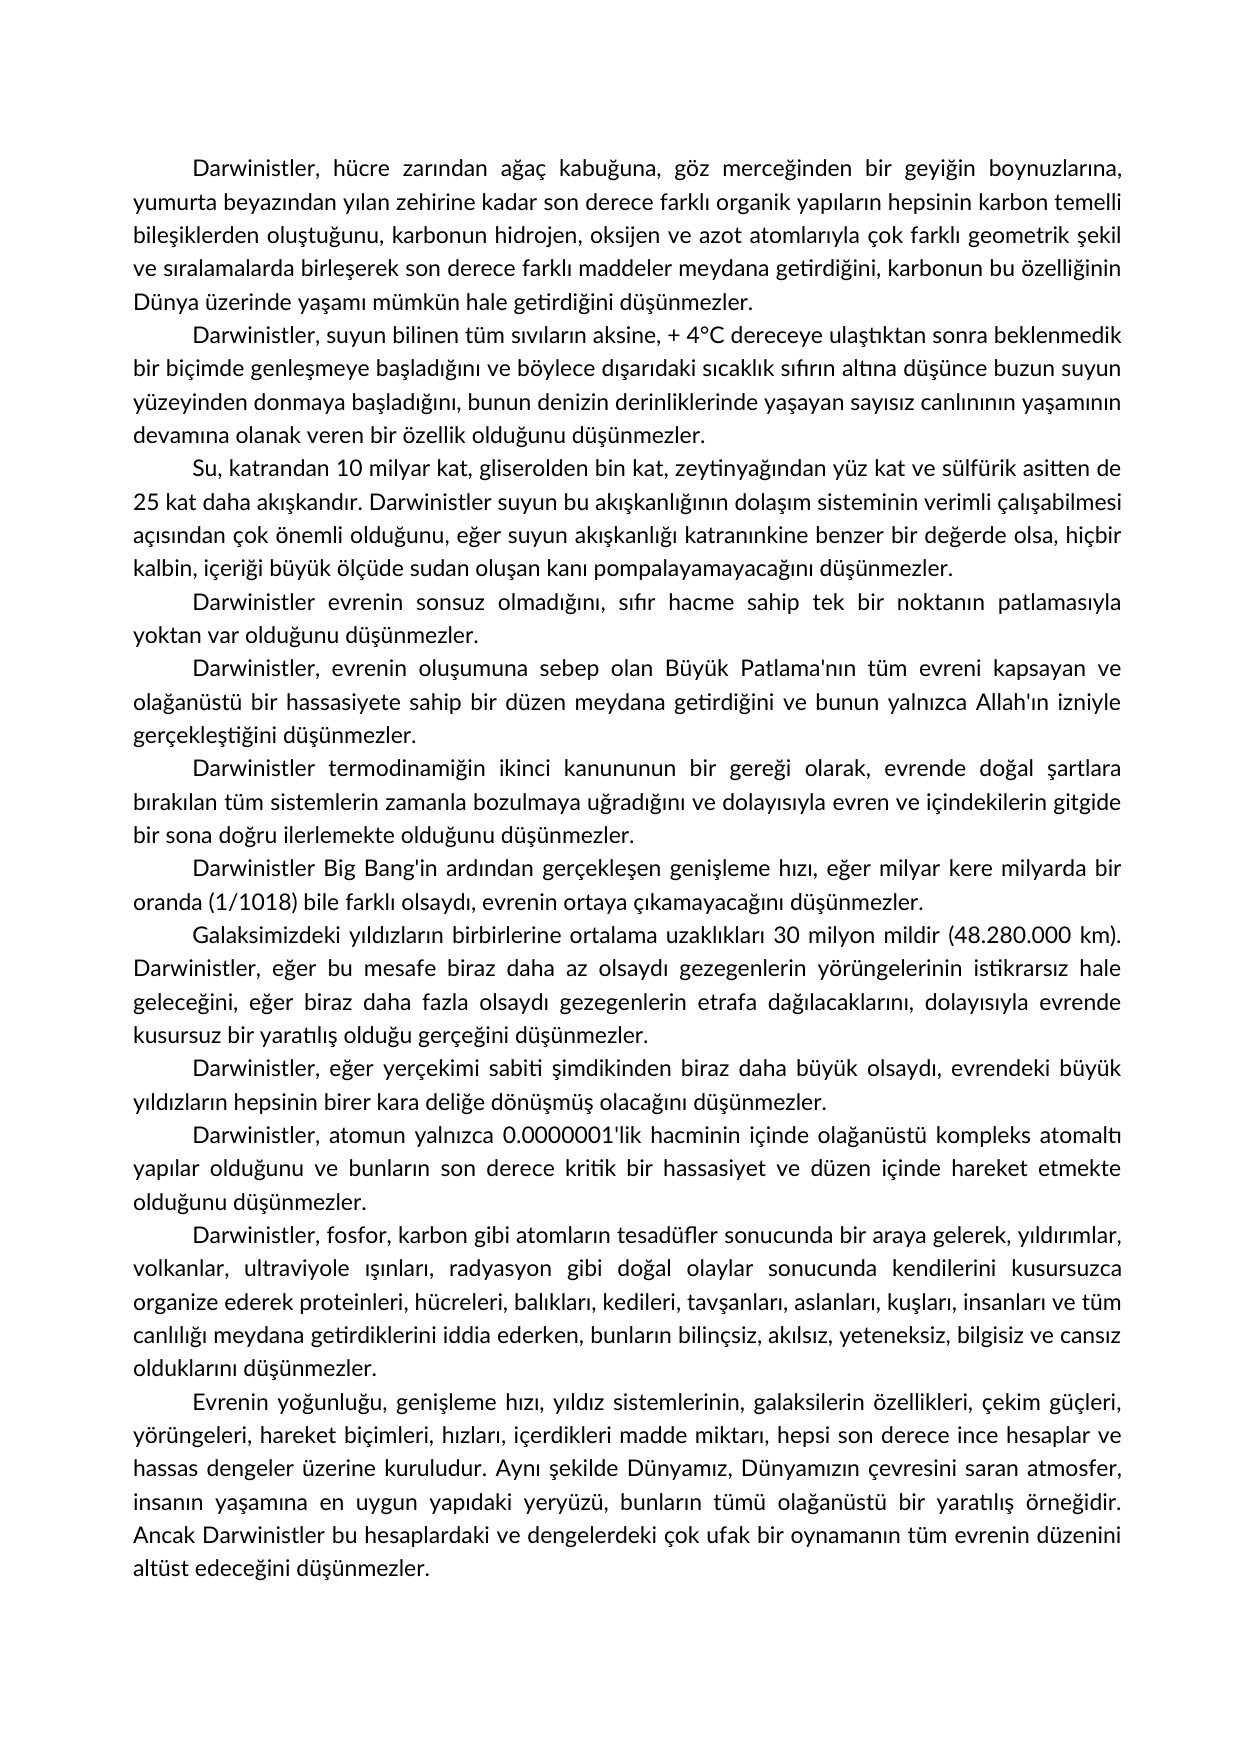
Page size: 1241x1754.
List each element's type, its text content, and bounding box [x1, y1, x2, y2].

text Su, katrandan 10 milyar kat, gliserolden bin kat, zeytinyağından yüz kat ve sülfürik asitten de 25 kat daha akışkandır. Darwinistler suyun bu akışkanlığının dolaşım sisteminin verimli çalışabilmesi açısından çok önemli olduğunu, eğer suyun akışkanlığı katranınkine benzer bir değerde olsa, hiçbir kalbin, içeriği büyük ölçüde sudan oluşan kanı pompalayamayacağını düşünmezler. [133, 450, 1123, 583]
text Darwinistler, eğer yerçekimi sabiti şimdikinden biraz daha büyük olsaydı, evrendeki büyük yıldızların hepsinin birer kara deliğe dönüşmüş olacağını düşünmezler. [133, 1050, 1123, 1117]
text Darwinistler, evrenin oluşumuna sebep olan Büyük Patlama'nın tüm evreni kapsayan ve olağanüstü bir hassasiyete sahip bir düzen meydana getirdiğini ve bunun yalnızca Allah'ın izniyle gerçekleştiğini düşünmezler. [133, 650, 1123, 750]
text Darwinistler Big Bang'in ardından gerçekleşen genişleme hızı, eğer milyar kere milyarda bir oranda (1/1018) bile farklı olsaydı, evrenin ortaya çıkamayacağını düşünmezler. [133, 850, 1123, 917]
text Darwinistler, suyun bilinen tüm sıvıların aksine, + 4°C dereceye ulaştıktan sonra beklenmedik bir biçimde genleşmeye başladığını ve böylece dışarıdaki sıcaklık sıfırın altına düşünce buzun suyun yüzeyinden donmaya başladığını, bunun denizin derinliklerinde yaşayan sayısız canlınının yaşamının devamına olanak veren bir özellik olduğunu düşünmezler. [133, 317, 1123, 450]
text Darwinistler termodinamiğin ikinci kanununun bir gereği olarak, evrende doğal şartlara bırakılan tüm sistemlerin zamanla bozulmaya uğradığını ve dolayısıyla evren ve içindekilerin gitgide bir sona doğru ilerlemekte olduğunu düşünmezler. [133, 750, 1123, 850]
text Darwinistler, atomun yalnızca 0.0000001'lik hacminin içinde olağanüstü kompleks atomaltı yapılar olduğunu ve bunların son derece kritik bir hassasiyet ve düzen içinde hareket etmekte olduğunu düşünmezler. [133, 1117, 1123, 1217]
text Galaksimizdeki yıldızların birbirlerine ortalama uzaklıkları 30 milyon mildir (48.280.000 km). Darwinistler, eğer bu mesafe biraz daha az olsaydı gezegenlerin yörüngelerinin istikrarsız hale geleceğini, eğer biraz daha fazla olsaydı gezegenlerin etrafa dağılacaklarını, dolayısıyla evrende kusursuz bir yaratılış olduğu gerçeğini düşünmezler. [133, 917, 1123, 1050]
text Darwinistler evrenin sonsuz olmadığını, sıfır hacme sahip tek bir noktanın patlamasıyla yoktan var olduğunu düşünmezler. [133, 583, 1123, 650]
text Evrenin yoğunluğu, genişleme hızı, yıldız sistemlerinin, galaksilerin özellikleri, çekim güçleri, yörüngeleri, hareket biçimleri, hızları, içerdikleri madde miktarı, hepsi son derece ince hesaplar ve hassas dengeler üzerine kuruludur. Aynı şekilde Dünyamız, Dünyamızın çevresini saran atmosfer, insanın yaşamına en uygun yapıdaki yeryüzü, bunların tümü olağanüstü bir yaratılış örneğidir. Ancak Darwinistler bu hesaplardaki ve dengelerdeki çok ufak bir oynamanın tüm evrenin düzenini altüst edeceğini düşünmezler. [133, 1383, 1123, 1583]
text Darwinistler, fosfor, karbon gibi atomların tesadüfler sonucunda bir araya gelerek, yıldırımlar, volkanlar, ultraviyole ışınları, radyasyon gibi doğal olaylar sonucunda kendilerini kusursuzca organize ederek proteinleri, hücreleri, balıkları, kedileri, tavşanları, aslanları, kuşları, insanları ve tüm canlılığı meydana getirdiklerini iddia ederken, bunların bilinçsiz, akılsız, yeteneksiz, bilgisiz ve cansız olduklarını düşünmezler. [133, 1217, 1123, 1383]
text Darwinistler, hücre zarından ağaç kabuğuna, göz merceğinden bir geyiğin boynuzlarına, yumurta beyazından yılan zehirine kadar son derece farklı organik yapıların hepsinin karbon temelli bileşiklerden oluştuğunu, karbonun hidrojen, oksijen ve azot atomlarıyla çok farklı geometrik şekil ve sıralamalarda birleşerek son derece farklı maddeler meydana getirdiğini, karbonun bu özelliğinin Dünya üzerinde yaşamı mümkün hale getirdiğini düşünmezler. [133, 150, 1123, 317]
